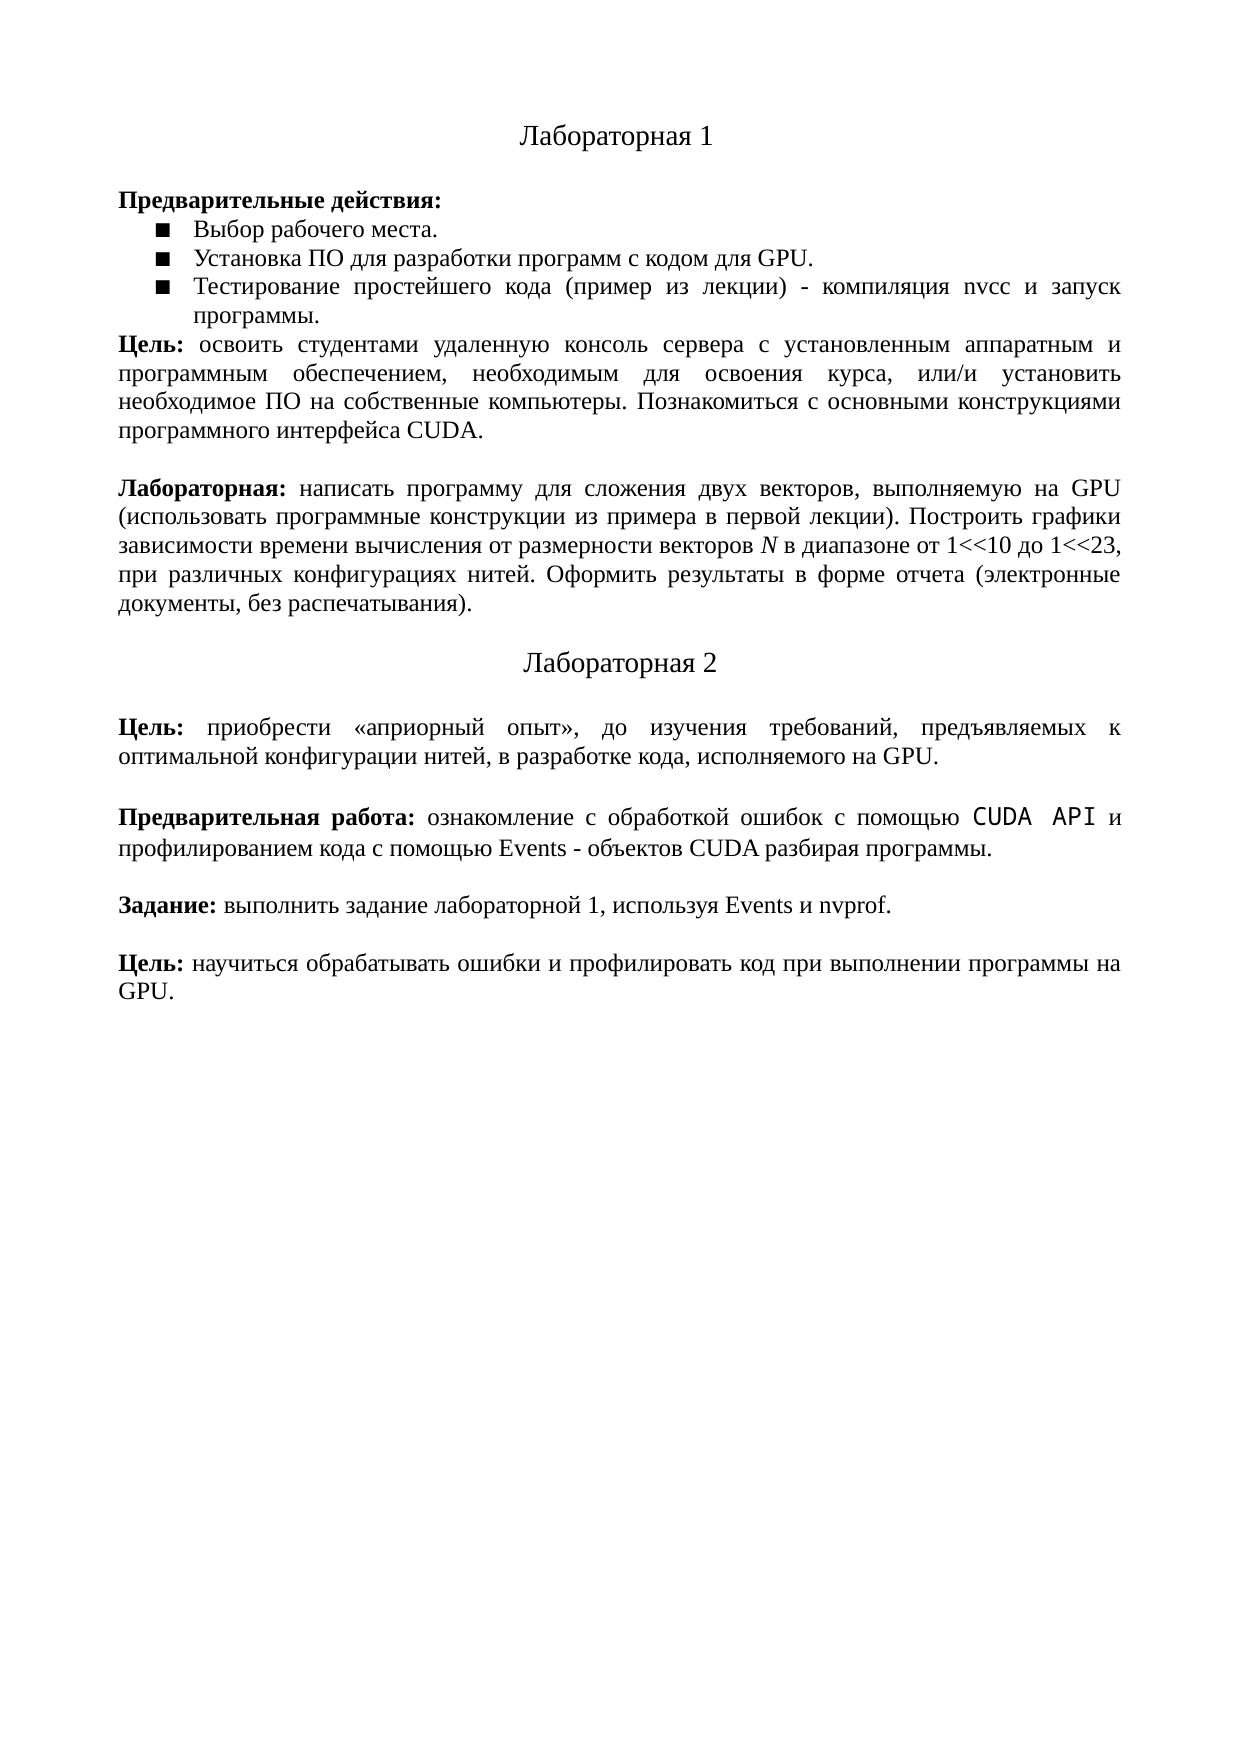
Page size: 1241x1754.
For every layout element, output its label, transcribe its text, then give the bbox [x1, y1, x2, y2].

text Лабораторная 2 [118, 645, 1122, 679]
text Цель: научиться обрабатывать ошибки и профилировать код при выполнении программы на GPU. [118, 948, 1122, 1005]
text Задание: выполнить задание лабораторной 1, используя Events и nvprof. [118, 890, 1122, 919]
text Лабораторная: написать программу для сложения двух векторов, выполняемую на GPU (использовать программные конструкции из примера в первой лекции). Построить графики зависимости времени вычисления от размерности векторов N в диапазоне от 1<<10 до 1<<23, при различных конфигурациях нитей. Оформить результаты в форме отчета (электронные документы, без распечатывания). [118, 473, 1122, 616]
text Предварительные действия: [118, 185, 1122, 214]
text Предварительная работа: ознакомление с обработкой ошибок с помощью CUDA API и профилированием кода с помощью Events - объектов CUDA разбирая программы. [118, 798, 1122, 861]
list Выбор рабочего места. [156, 214, 1122, 243]
list Установка ПО для разработки программ с кодом для GPU. [156, 243, 1122, 271]
list Тестирование простейшего кода (пример из лекции) - компиляция nvcc и запуск программы. [156, 271, 1122, 329]
text Цель: освоить студентами удаленную консоль сервера с установленным аппаратным и программным обеспечением, необходимым для освоения курса, или/и установить необходимое ПО на собственные компьютеры. Познакомиться с основными конструкциями программного интерфейса CUDA. [118, 329, 1122, 444]
text Цель: приобрести «априорный опыт», до изучения требований, предъявляемых к оптимальной конфигурации нитей, в разработке кода, исполняемого на GPU. [118, 712, 1122, 770]
text Лабораторная 1 [118, 118, 1122, 152]
